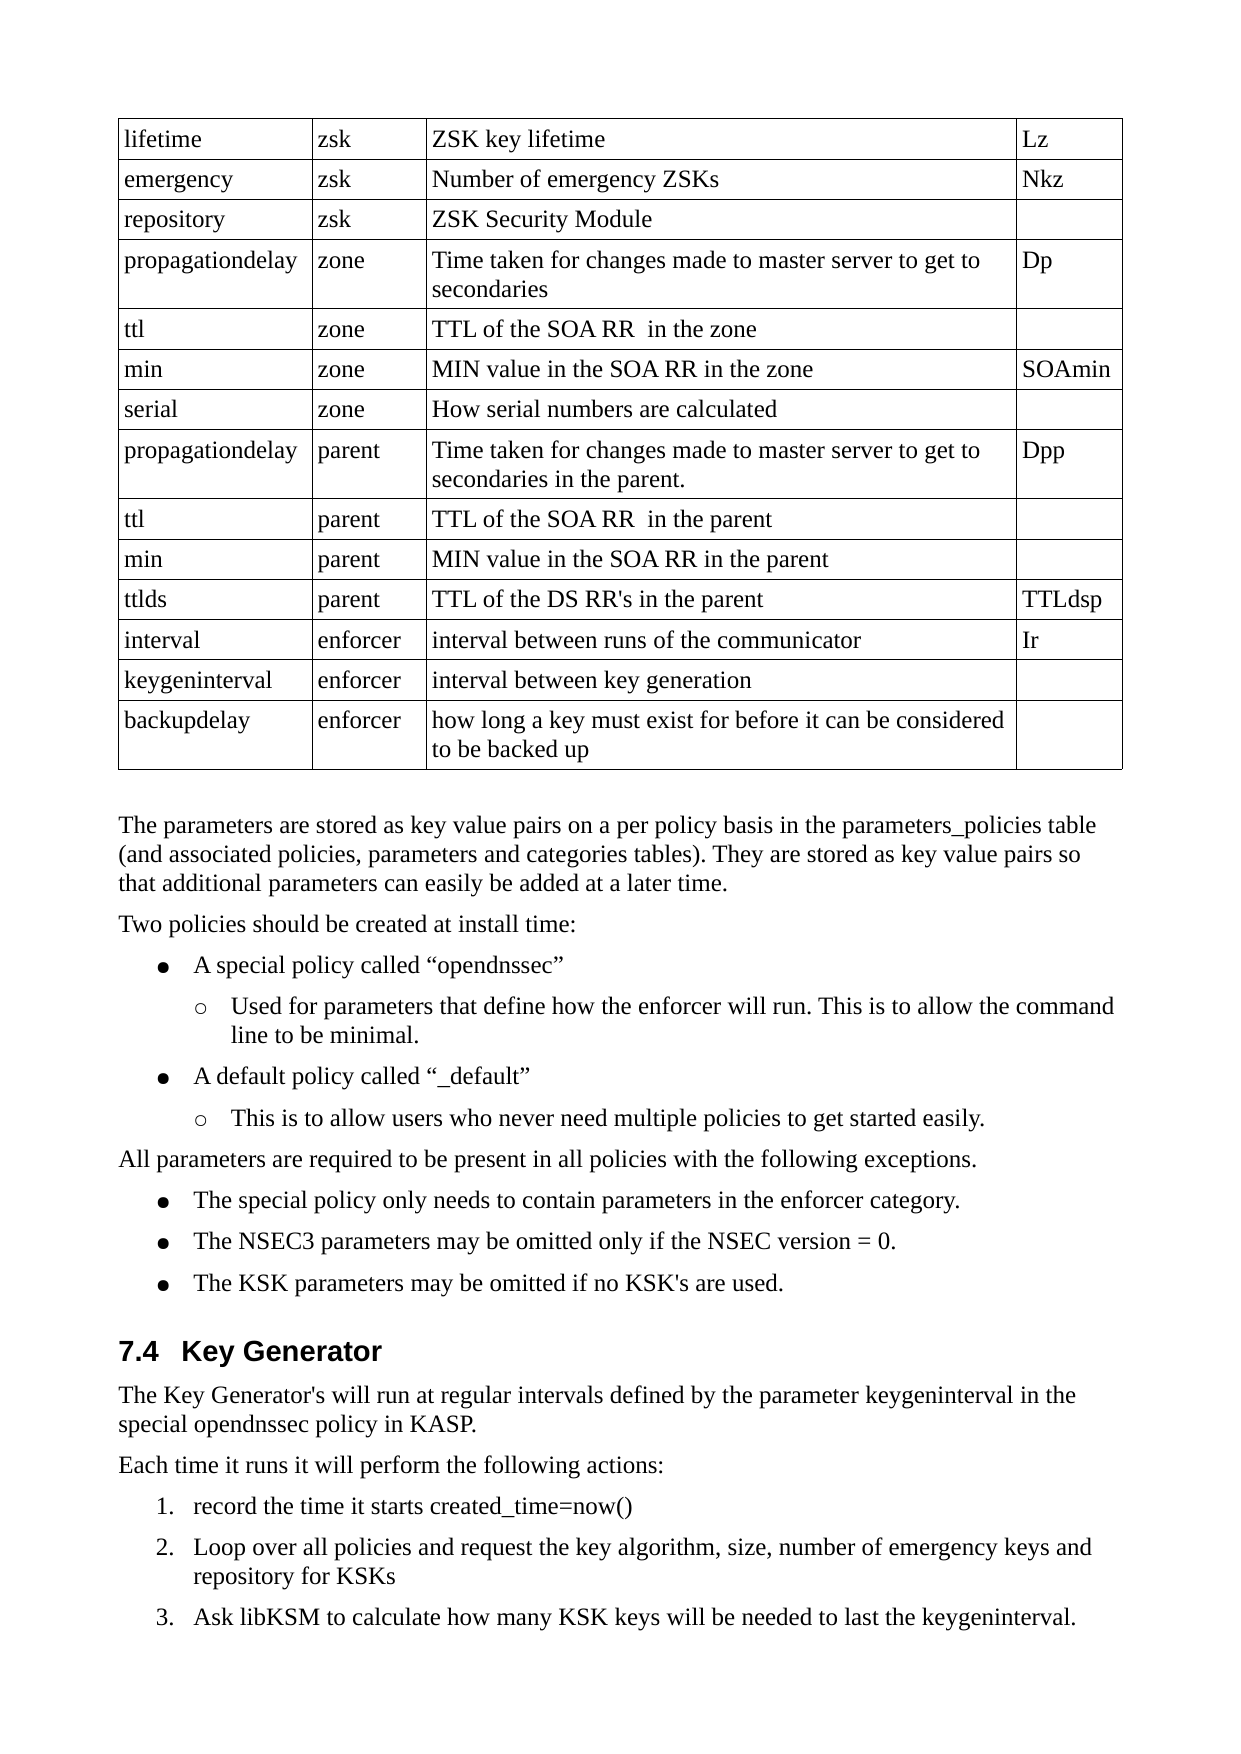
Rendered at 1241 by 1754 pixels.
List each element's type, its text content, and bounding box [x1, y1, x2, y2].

table_cell zsk [313, 200, 426, 239]
table_cell interval between runs of the communicator [427, 620, 1016, 659]
list Ask libKSM to calculate how many KSK keys will be needed to last the keygeninterval. [156, 1602, 1122, 1631]
table_cell Nkz [1017, 160, 1122, 199]
table_cell propagationdelay [119, 430, 312, 498]
text The parameters are stored as key value pairs on a per policy basis in the parameters_policies table (and associated policies, parameters and categories tables). They are stored as key value pairs so that additional parameters can easily be added at a later time. [118, 810, 1122, 896]
table_cell interval between key generation [427, 660, 1016, 700]
table_cell parent [313, 580, 426, 619]
list A special policy called “opendnssec” [156, 950, 1122, 979]
table_cell [1017, 701, 1122, 769]
table_cell [1017, 309, 1122, 348]
table_cell ZSK key lifetime [427, 119, 1016, 158]
table_cell lifetime [119, 119, 312, 158]
table_cell zone [313, 240, 426, 308]
table_cell Lz [1017, 119, 1122, 158]
list The NSEC3 parameters may be omitted only if the NSEC version = 0. [156, 1226, 1122, 1255]
table_cell [1017, 390, 1122, 429]
table_cell Dp [1017, 240, 1122, 308]
list This is to allow users who never need multiple policies to get started easily. [193, 1103, 1122, 1131]
text All parameters are required to be present in all policies with the following exceptions. [118, 1144, 1122, 1173]
list Loop over all policies and request the key algorithm, size, number of emergency keys and repository for KSKs [156, 1532, 1122, 1590]
table_cell Number of emergency ZSKs [427, 160, 1016, 199]
table_cell min [119, 540, 312, 579]
table_cell MIN value in the SOA RR in the zone [427, 350, 1016, 389]
table_cell emergency [119, 160, 312, 199]
table_cell zsk [313, 160, 426, 199]
table_cell TTLdsp [1017, 580, 1122, 619]
table_cell SOAmin [1017, 350, 1122, 389]
table_cell ttlds [119, 580, 312, 619]
table_cell serial [119, 390, 312, 429]
table_cell parent [313, 499, 426, 538]
table_cell [1017, 660, 1122, 700]
table_cell parent [313, 540, 426, 579]
table_cell MIN value in the SOA RR in the parent [427, 540, 1016, 579]
list A default policy called “_default” [156, 1061, 1122, 1090]
table_cell [1017, 540, 1122, 579]
table_cell enforcer [313, 701, 426, 769]
table_cell TTL of the SOA RR in the parent [427, 499, 1016, 538]
table_cell ttl [119, 499, 312, 538]
table_cell ZSK Security Module [427, 200, 1016, 239]
table_cell enforcer [313, 660, 426, 700]
table_cell keygeninterval [119, 660, 312, 700]
table_cell zone [313, 309, 426, 348]
table_cell Time taken for changes made to master server to get to secondaries in the parent. [427, 430, 1016, 498]
table_cell Ir [1017, 620, 1122, 659]
table_cell Dpp [1017, 430, 1122, 498]
table_cell interval [119, 620, 312, 659]
list The KSK parameters may be omitted if no KSK's are used. [156, 1268, 1122, 1296]
table_cell Time taken for changes made to master server to get to secondaries [427, 240, 1016, 308]
table_cell min [119, 350, 312, 389]
table_cell backupdelay [119, 701, 312, 769]
table_cell How serial numbers are calculated [427, 390, 1016, 429]
table_cell propagationdelay [119, 240, 312, 308]
table_cell zsk [313, 119, 426, 158]
table_cell TTL of the DS RR's in the parent [427, 580, 1016, 619]
table_cell TTL of the SOA RR in the zone [427, 309, 1016, 348]
table_cell parent [313, 430, 426, 498]
text The Key Generator's will run at regular intervals defined by the parameter keygeninterval in the special opendnssec policy in KASP. [118, 1380, 1122, 1437]
table_cell zone [313, 350, 426, 389]
table_cell ttl [119, 309, 312, 348]
table_cell zone [313, 390, 426, 429]
list record the time it starts created_time=now() [156, 1491, 1122, 1520]
table_cell [1017, 200, 1122, 239]
table_cell repository [119, 200, 312, 239]
text Two policies should be created at install time: [118, 909, 1122, 938]
list The special policy only needs to contain parameters in the enforcer category. [156, 1185, 1122, 1214]
table_cell how long a key must exist for before it can be considered to be backed up [427, 701, 1016, 769]
table_cell enforcer [313, 620, 426, 659]
list Used for parameters that define how the enforcer will run. This is to allow the command line to be minimal. [193, 991, 1122, 1049]
table_cell [1017, 499, 1122, 538]
subtitle Key Generator [118, 1334, 1122, 1367]
text Each time it runs it will perform the following actions: [118, 1450, 1122, 1479]
